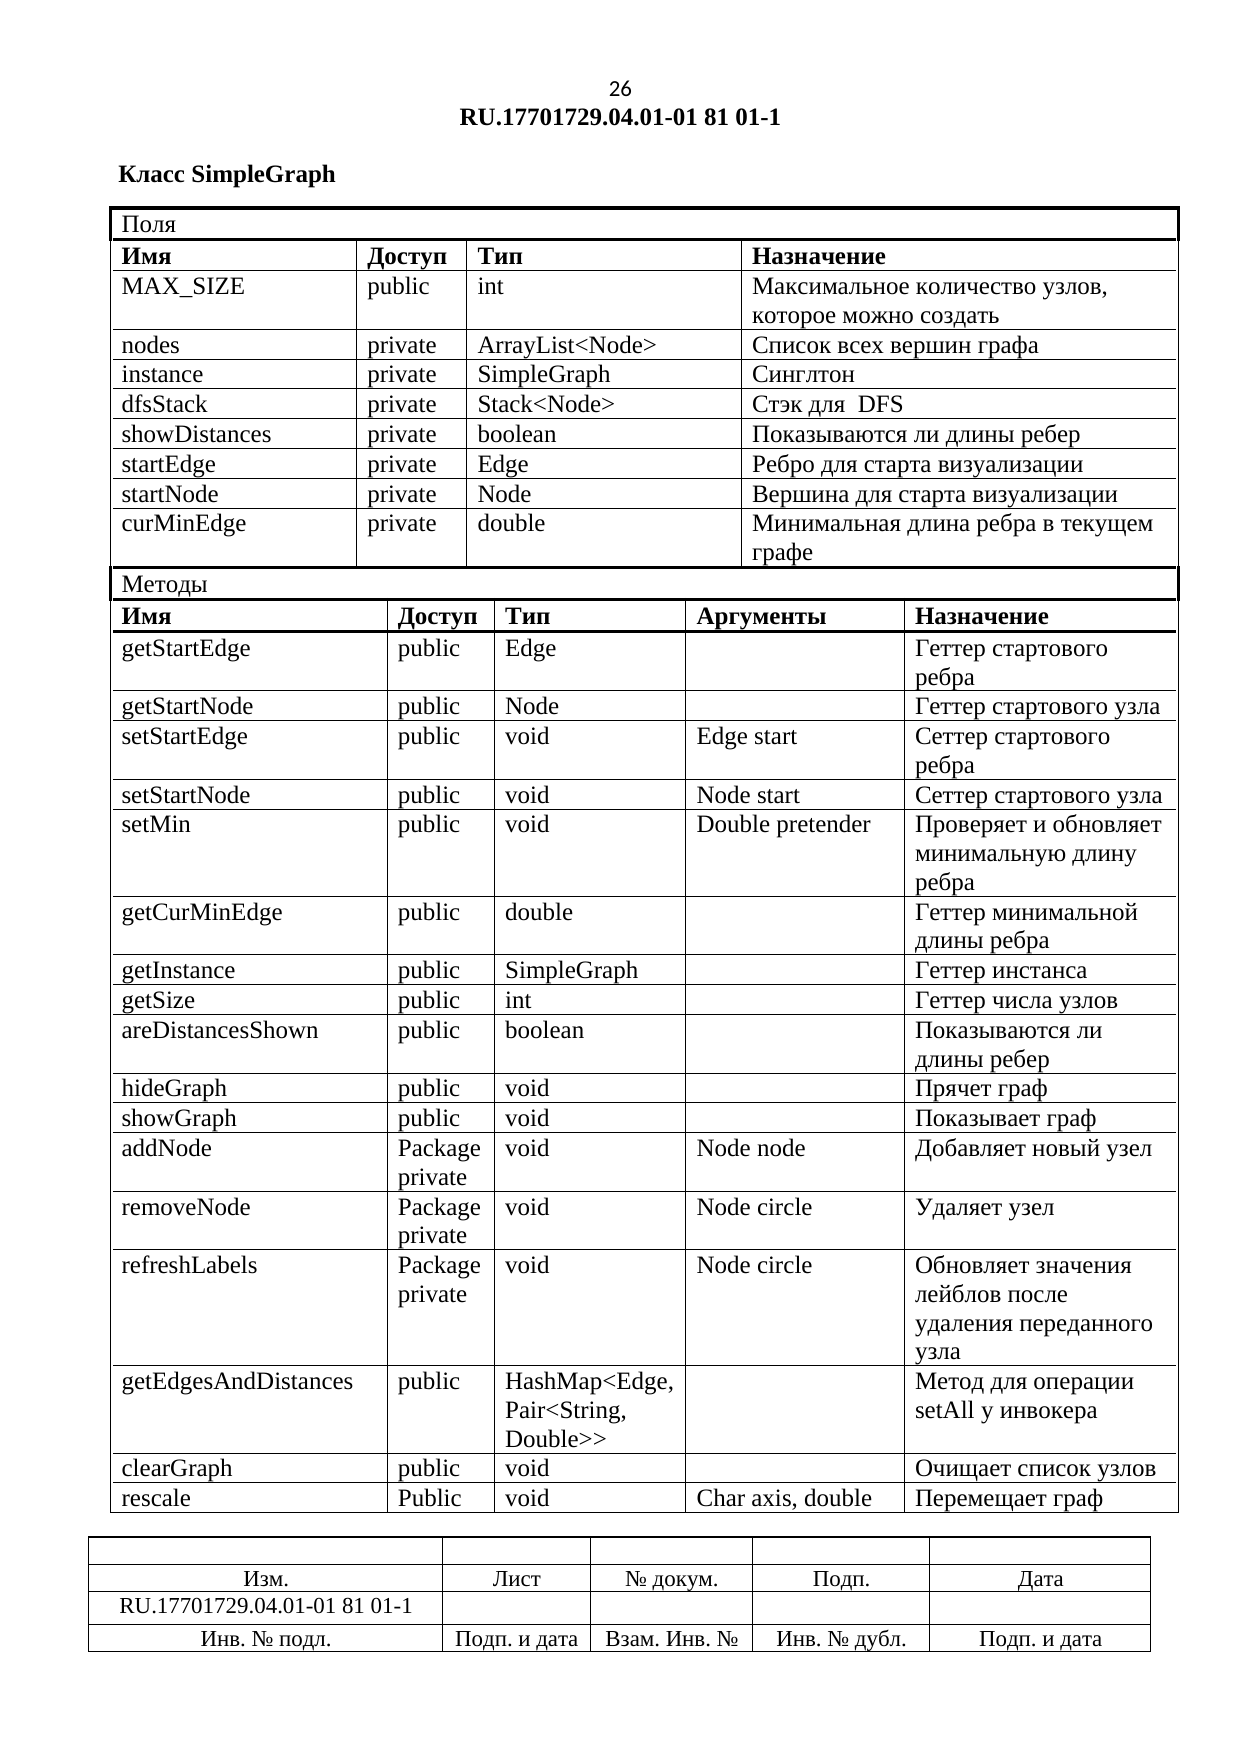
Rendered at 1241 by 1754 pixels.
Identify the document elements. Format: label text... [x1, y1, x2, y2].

table_cell Показывает граф [905, 1102, 1178, 1132]
table_cell getStartNode [111, 690, 387, 720]
table_cell getInstance [111, 954, 387, 984]
table_cell startEdge [111, 448, 356, 478]
table_cell Доступ [357, 241, 466, 270]
table_cell public [388, 1015, 494, 1072]
table_cell Доступ [388, 601, 494, 630]
table_cell Геттер стартового узла [905, 690, 1178, 720]
table_cell showGraph [111, 1102, 387, 1132]
table_cell Синглтон [742, 359, 1178, 388]
table_cell ArrayList<Node> [467, 330, 741, 358]
table_cell [686, 985, 904, 1014]
table_cell [686, 1366, 904, 1452]
table_cell refreshLabels [111, 1249, 387, 1365]
table_cell private [357, 509, 466, 566]
table_cell Сеттер стартового ребра [905, 720, 1178, 779]
table_cell private [357, 330, 466, 358]
table_cell public [388, 633, 494, 690]
table_cell hideGraph [111, 1073, 387, 1102]
table_cell getStartEdge [111, 630, 387, 690]
table_cell Проверяет и обновляет минимальную длину ребра [905, 809, 1178, 896]
table_cell void [495, 1103, 685, 1132]
table_cell Обновляет значения лейблов после удаления переданного узла [905, 1249, 1178, 1365]
table_cell removeNode [111, 1191, 387, 1249]
table_cell private [357, 360, 466, 388]
table_cell int [467, 271, 741, 329]
table_cell private [357, 479, 466, 507]
table_cell [686, 691, 904, 720]
table_cell [686, 1074, 904, 1102]
table_cell getCurMinEdge [111, 896, 387, 954]
table_cell public [388, 780, 494, 808]
table_cell [686, 1454, 904, 1482]
table_cell startNode [111, 478, 356, 507]
table_cell private [357, 449, 466, 478]
table_cell [686, 633, 904, 690]
table_cell public [388, 1454, 494, 1482]
table_cell setStartNode [111, 779, 387, 808]
table_cell public [357, 271, 466, 329]
table_cell dfsStack [111, 388, 356, 418]
table_cell Назначение [905, 598, 1178, 630]
table_cell public [388, 691, 494, 720]
table_cell Минимальная длина ребра в текущем графе [742, 508, 1178, 566]
table_cell Сеттер стартового узла [905, 779, 1178, 808]
table_cell Максимальное количество узлов, которое можно создать [742, 270, 1178, 329]
table_cell Stack<Node> [467, 389, 741, 418]
table_cell Edge [495, 633, 685, 690]
table_cell Геттер инстанса [905, 954, 1178, 984]
table_cell getSize [111, 984, 387, 1014]
table_cell boolean [495, 1015, 685, 1072]
table_cell void [495, 1133, 685, 1191]
table_cell Добавляет новый узел [905, 1132, 1178, 1191]
table_cell SimpleGraph [467, 360, 741, 388]
table_cell setMin [111, 809, 387, 896]
table_cell void [495, 780, 685, 808]
table_cell Удаляет узел [905, 1191, 1178, 1249]
table_cell Список всех вершин графа [742, 329, 1178, 358]
table_cell Тип [467, 241, 741, 270]
table_cell public [388, 810, 494, 896]
table_cell public [388, 897, 494, 954]
table_cell Package private [388, 1133, 494, 1191]
table_cell void [495, 1483, 685, 1512]
table_header Поля [112, 210, 1177, 238]
table_cell Ребро для старта визуализации [742, 448, 1178, 478]
table_cell public [388, 1103, 494, 1132]
table_cell double [495, 897, 685, 954]
table_cell Edge [467, 449, 741, 478]
table_cell nodes [111, 329, 356, 358]
table_cell Char axis, double [686, 1483, 904, 1512]
table_cell Геттер минимальной длины ребра [905, 896, 1178, 954]
table_cell instance [111, 359, 356, 388]
table_cell Node [467, 479, 741, 507]
table_cell Edge start [686, 721, 904, 779]
table_cell [686, 1103, 904, 1132]
table_cell void [495, 810, 685, 896]
table_cell int [495, 985, 685, 1014]
table_cell public [388, 985, 494, 1014]
table_cell Node circle [686, 1192, 904, 1249]
table_cell Очищает список узлов [905, 1453, 1178, 1482]
table_cell private [357, 389, 466, 418]
table_cell SimpleGraph [495, 955, 685, 984]
table_cell MAX_SIZE [111, 270, 356, 329]
table_cell clearGraph [111, 1453, 387, 1482]
table_cell void [495, 1250, 685, 1365]
table_cell Node circle [686, 1250, 904, 1365]
table_cell Стэк для DFS [742, 388, 1178, 418]
table_cell Node node [686, 1133, 904, 1191]
table_cell Тип [495, 601, 685, 630]
table_cell [686, 897, 904, 954]
table_cell Package private [388, 1192, 494, 1249]
table_cell Вершина для старта визуализации [742, 478, 1178, 507]
table_cell Назначение [742, 238, 1178, 270]
table_cell void [495, 1074, 685, 1102]
table_cell public [388, 1366, 494, 1452]
table_cell Геттер числа узлов [905, 984, 1178, 1014]
table_cell double [467, 509, 741, 566]
table_cell boolean [467, 419, 741, 448]
table_cell public [388, 1074, 494, 1102]
table_cell Перемещает граф [905, 1482, 1178, 1512]
table_cell Node start [686, 780, 904, 808]
table_cell [686, 1015, 904, 1072]
table_cell void [495, 721, 685, 779]
table_cell areDistancesShown [111, 1014, 387, 1072]
table_cell Аргументы [686, 601, 904, 630]
text Класс SimpleGraph [118, 159, 1181, 187]
table_cell setStartEdge [111, 720, 387, 779]
table_cell Методы [112, 566, 1177, 598]
table_cell HashMap<Edge, Pair<String, Double>> [495, 1366, 685, 1452]
table_cell Package private [388, 1250, 494, 1365]
table_cell showDistances [111, 418, 356, 448]
table_cell void [495, 1192, 685, 1249]
table_cell public [388, 955, 494, 984]
table_cell private [357, 419, 466, 448]
table_cell Прячет граф [905, 1073, 1178, 1102]
table_cell addNode [111, 1132, 387, 1191]
table_cell Геттер стартового ребра [905, 630, 1178, 690]
table_cell Node [495, 691, 685, 720]
table_cell rescale [111, 1482, 387, 1512]
table_cell getEdgesAndDistances [111, 1365, 387, 1452]
table_cell Показываются ли длины ребер [905, 1014, 1178, 1072]
table_cell void [495, 1454, 685, 1482]
table_cell Метод для операции setAll у инвокера [905, 1365, 1178, 1452]
table_cell Имя [111, 598, 387, 630]
table_cell Показываются ли длины ребер [742, 418, 1178, 448]
table_cell [686, 955, 904, 984]
table_cell curMinEdge [111, 508, 356, 566]
table_cell Double pretender [686, 810, 904, 896]
table_cell Имя [111, 238, 356, 270]
table_cell public [388, 721, 494, 779]
table_cell Public [388, 1483, 494, 1512]
